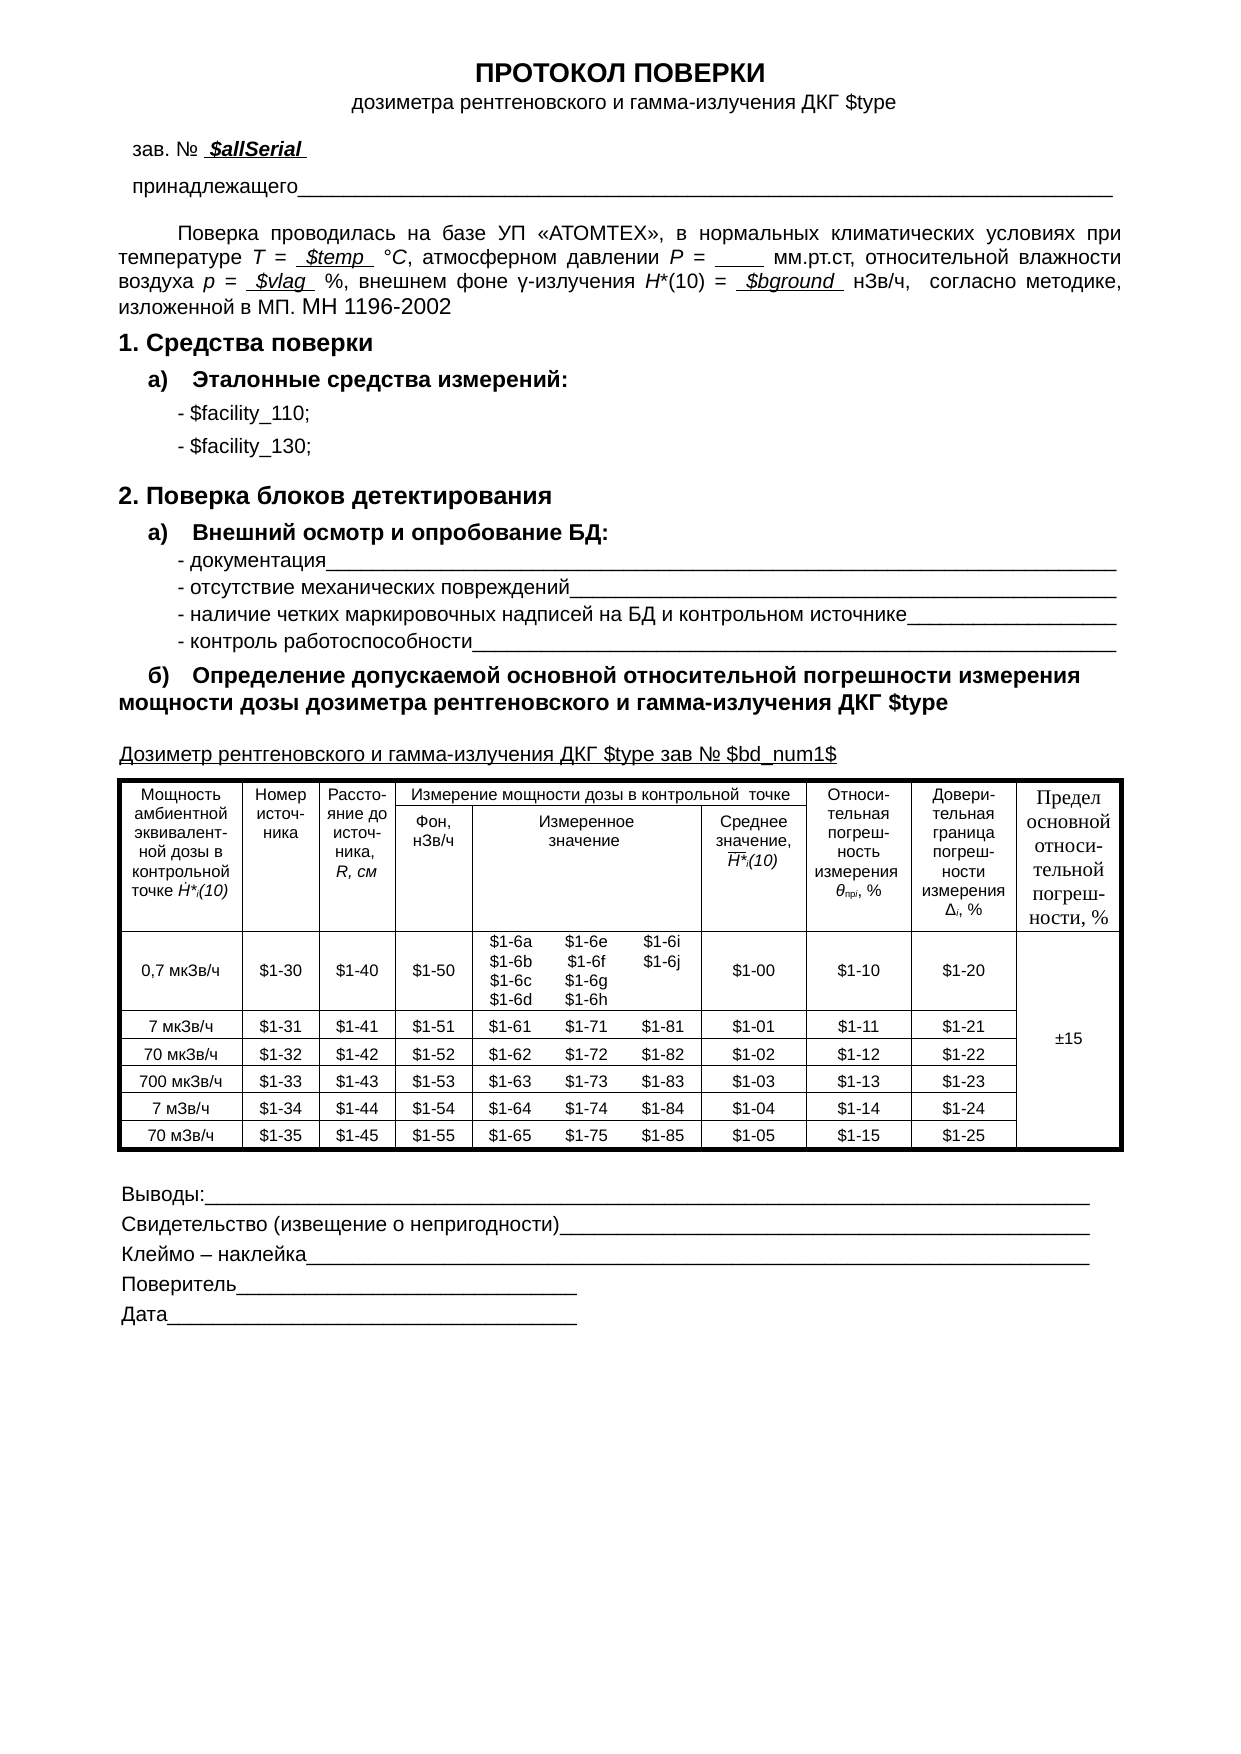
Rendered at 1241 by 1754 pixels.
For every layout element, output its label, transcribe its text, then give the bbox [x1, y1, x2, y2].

table_cell Клеймо – наклейка [118, 1239, 1122, 1269]
text - $facility_130; [118, 434, 1122, 458]
table_cell $1-04 [702, 1093, 806, 1119]
text 1. Средства поверки [118, 328, 1122, 357]
table_cell $1-62 [473, 1039, 548, 1065]
table_cell $1-05 [702, 1121, 806, 1147]
table_cell $1-65 [473, 1121, 548, 1147]
text - $facility_110; [118, 401, 1122, 425]
table_cell $1-24 [912, 1093, 1016, 1119]
table_header Дозиметр рентгеновского и гамма-излучения ДКГ $type зав № $bd_num1$ [119, 729, 1121, 778]
table_cell $1-6f [549, 951, 624, 971]
text Поверка проводилась на базе УП «АТОМТЕХ», в нормальных климатических условиях при температуре Т = $temp °С, атмосферном давлении Р = мм.рт.ст, относительной влажности воздуха р = $vlag %, внешнем фоне γ-излучения H*(10) = $bground нЗв/ч, согласно методике, изложенной в МП. МН 1196-2002 [118, 221, 1122, 319]
table_cell $1-53 [396, 1066, 472, 1092]
table_cell [624, 990, 699, 1009]
table_cell Довери-тельная граница погреш-ности измерения Δi, % [912, 783, 1016, 931]
table_cell $1-75 [548, 1121, 624, 1147]
table_cell $1-40 [320, 932, 395, 1010]
text а) Эталонные средства измерений: [118, 366, 1122, 392]
table_cell $1-43 [320, 1066, 395, 1092]
table_cell $1-14 [807, 1093, 911, 1119]
table_cell $1-00 [702, 932, 806, 1010]
text принадлежащего [132, 172, 1122, 199]
table_cell $1-81 [625, 1011, 701, 1038]
table_cell $1-85 [625, 1121, 701, 1147]
table_cell $1-31 [243, 1011, 319, 1038]
table_header $1-6e [549, 932, 624, 951]
table_header $1-6a [473, 932, 548, 951]
table_cell $1-02 [702, 1039, 806, 1065]
text - документация [118, 548, 1122, 572]
text зав. № $allSerial [132, 136, 1122, 160]
table_cell Свидетельство (извещение о непригодности) [118, 1209, 1122, 1239]
table_cell 7 мЗв/ч [122, 1093, 242, 1119]
table_cell Мощность амбиентной эквивалент-ной дозы в контрольной точке Ḣ*i(10) [122, 783, 242, 931]
table_cell 700 мкЗв/ч [122, 1066, 242, 1092]
table_cell $1-6c [473, 971, 548, 990]
table_cell $1-55 [396, 1121, 472, 1147]
text дозиметра рентгеновского и гамма-излучения ДКГ $type [132, 88, 1122, 114]
table_cell $1-45 [320, 1121, 395, 1147]
table_cell Поверитель [118, 1269, 1122, 1299]
table_cell $1-6b [473, 951, 548, 971]
table_cell $1-52 [396, 1039, 472, 1065]
table_cell $1-12 [807, 1039, 911, 1065]
text а) Внешний осмотр и опробование БД: [118, 519, 1122, 545]
table_cell $1-6g [549, 971, 624, 990]
table_cell $1-34 [243, 1093, 319, 1119]
table_cell $1-23 [912, 1066, 1016, 1092]
table_cell 0,7 мкЗв/ч [122, 932, 242, 1010]
table_cell $1-15 [807, 1121, 911, 1147]
table_cell $1-84 [625, 1093, 701, 1119]
table_cell Среднее значение, Ḣ*i(10) [702, 806, 806, 931]
table_cell $1-11 [807, 1011, 911, 1038]
table_cell Измеренное значение [473, 806, 701, 931]
table_cell $1-6h [549, 990, 624, 1009]
table_cell $1-6j [624, 951, 699, 971]
table_header $1-6i [624, 932, 699, 951]
table_cell $1-61 [473, 1011, 548, 1038]
table_cell [624, 971, 699, 990]
table_cell Дата [118, 1299, 1122, 1329]
table_cell $1-30 [243, 932, 319, 1010]
table_cell $1-51 [396, 1011, 472, 1038]
table_cell Измерение мощности дозы в контрольной точке [396, 783, 806, 805]
table_cell $1-35 [243, 1121, 319, 1147]
table_cell $1-72 [548, 1039, 624, 1065]
table_cell $1-83 [625, 1066, 701, 1092]
text - наличие четких маркировочных надписей на БД и контрольном источнике [118, 602, 1122, 626]
table_cell Рассто-яние до источ-ника, R, см [320, 783, 395, 931]
table_cell $1-33 [243, 1066, 319, 1092]
table_cell $1-13 [807, 1066, 911, 1092]
table_cell $1-10 [807, 932, 911, 1010]
table_cell $1-21 [912, 1011, 1016, 1038]
table_cell $1-73 [548, 1066, 624, 1092]
table_cell $1-41 [320, 1011, 395, 1038]
table_cell $1-20 [912, 932, 1016, 1010]
table_cell $1-82 [625, 1039, 701, 1065]
text 2. Поверка блоков детектирования [118, 481, 1122, 510]
text ПРОТОКОЛ ПОВЕРКИ [118, 57, 1122, 88]
table_cell $1-54 [396, 1093, 472, 1119]
table_cell $1-03 [702, 1066, 806, 1092]
table_cell Номер источ-ника [243, 783, 319, 931]
table_cell Фон, нЗв/ч [396, 806, 472, 931]
table_cell $1-42 [320, 1039, 395, 1065]
table_cell $1-50 [396, 932, 472, 1010]
table_header Выводы: [118, 1179, 1122, 1209]
table_cell $1-32 [243, 1039, 319, 1065]
table_cell 7 мкЗв/ч [122, 1011, 242, 1038]
table_cell $1-63 [473, 1066, 548, 1092]
table_cell $1-64 [473, 1093, 548, 1119]
table_cell 70 мЗв/ч [122, 1121, 242, 1147]
table_cell $1-74 [548, 1093, 624, 1119]
table_cell Предел основной относи-тельной погреш-ности, % [1017, 783, 1119, 931]
table_cell $1-22 [912, 1039, 1016, 1065]
table_cell $1-6d [473, 990, 548, 1009]
table_cell ±15 [1017, 932, 1119, 1147]
text б) Определение допускаемой основной относительной погрешности измерения мощности дозы дозиметра рентгеновского и гамма-излучения ДКГ $type [118, 662, 1122, 715]
table_cell $1-44 [320, 1093, 395, 1119]
table_cell Относи-тельная погреш-ность измерения θпрi, % [807, 783, 911, 931]
table_cell $1-25 [912, 1121, 1016, 1147]
table_cell $1-01 [702, 1011, 806, 1038]
text - отсутствие механических повреждений [118, 575, 1122, 599]
table_cell 70 мкЗв/ч [122, 1039, 242, 1065]
text - контроль работоспособности [118, 629, 1122, 653]
table_cell $1-71 [548, 1011, 624, 1038]
